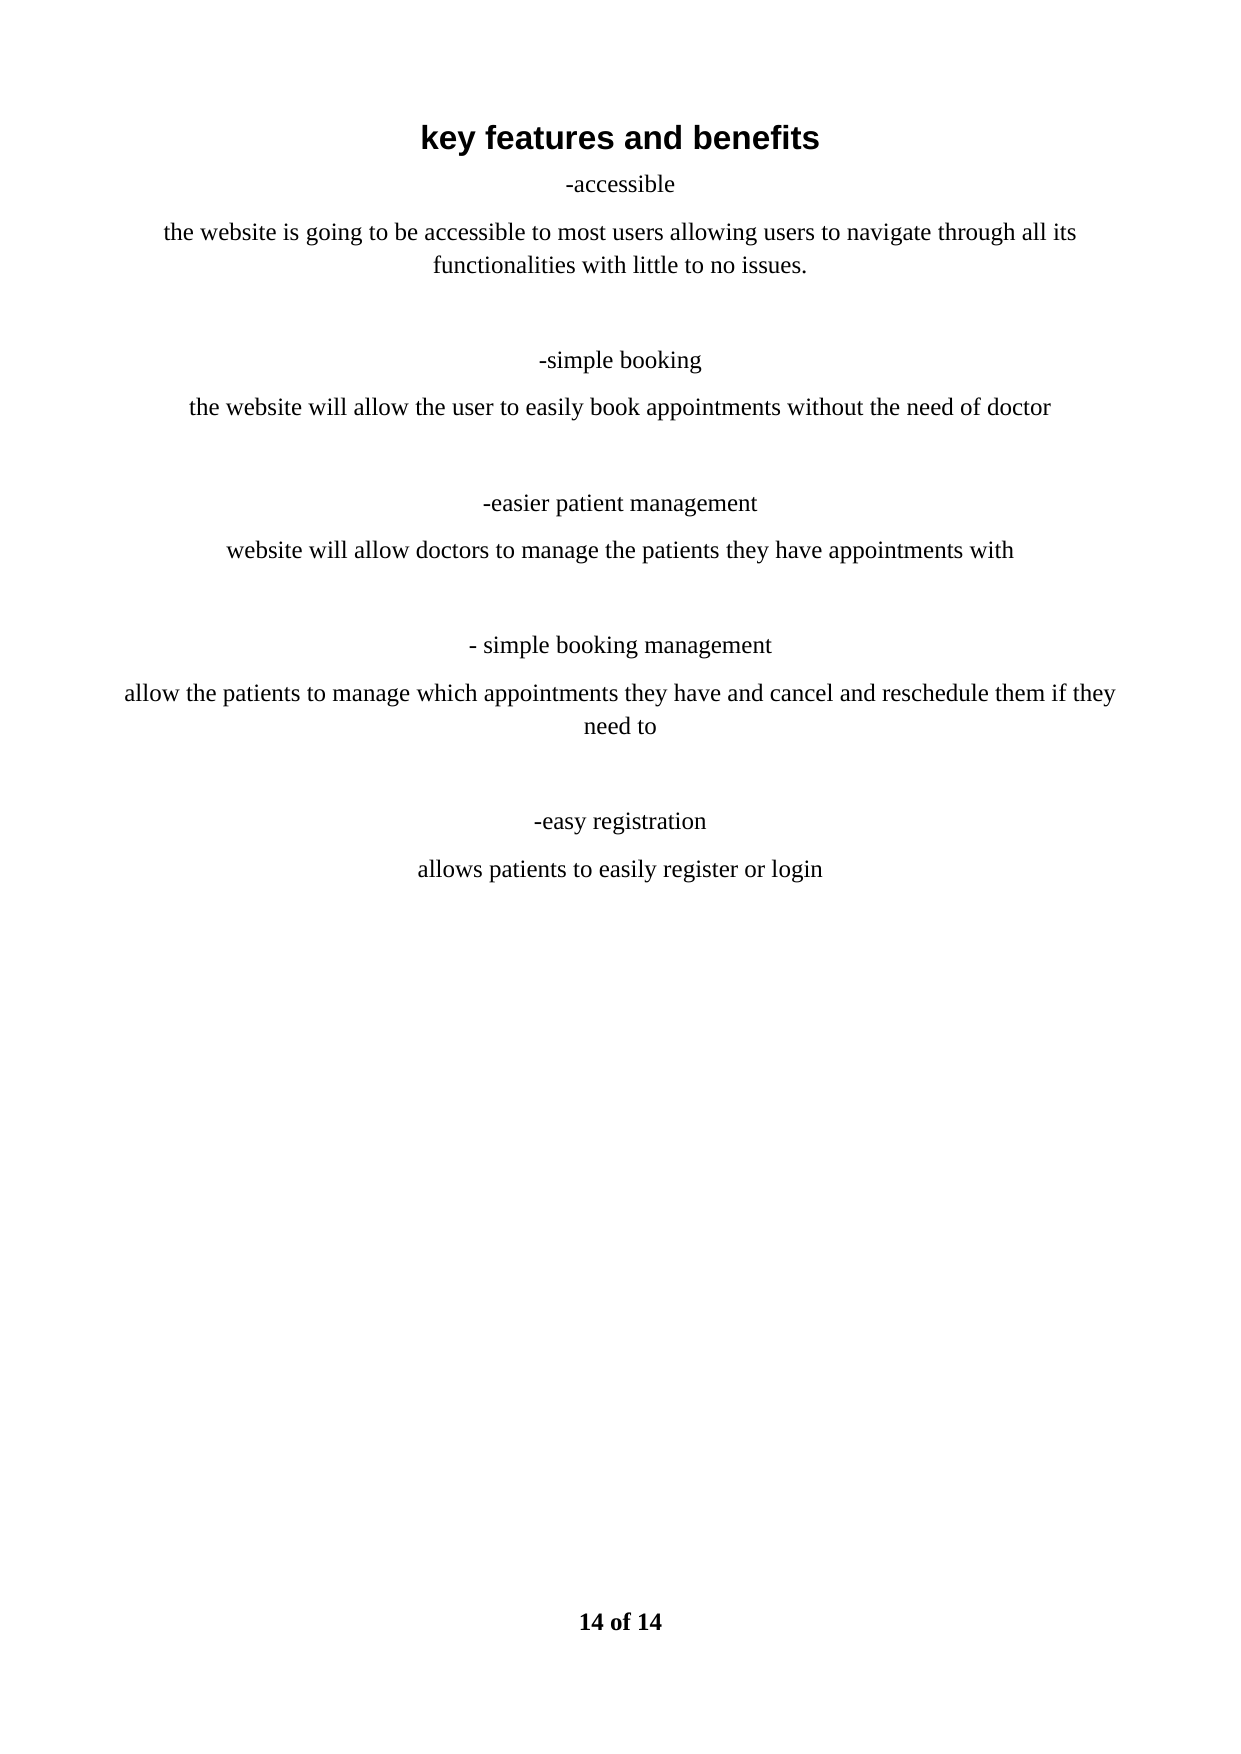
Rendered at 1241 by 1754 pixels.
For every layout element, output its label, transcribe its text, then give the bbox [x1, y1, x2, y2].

text -accessible [118, 169, 1122, 198]
text website will allow doctors to manage the patients they have appointments with [118, 535, 1122, 564]
text - simple booking management [118, 631, 1122, 659]
text the website is going to be accessible to most users allowing users to navigate through all its functionalities with little to no issues. [118, 217, 1122, 278]
text -simple booking [118, 345, 1122, 374]
text -easier patient management [118, 488, 1122, 516]
text allow the patients to manage which appointments they have and cancel and reschedule them if they need to [118, 678, 1122, 740]
text the website will allow the user to easily book appointments without the need of doctor [118, 392, 1122, 421]
text allows patients to easily register or login [118, 854, 1122, 883]
text -easy registration [118, 806, 1122, 835]
subtitle key features and benefits [118, 118, 1122, 157]
